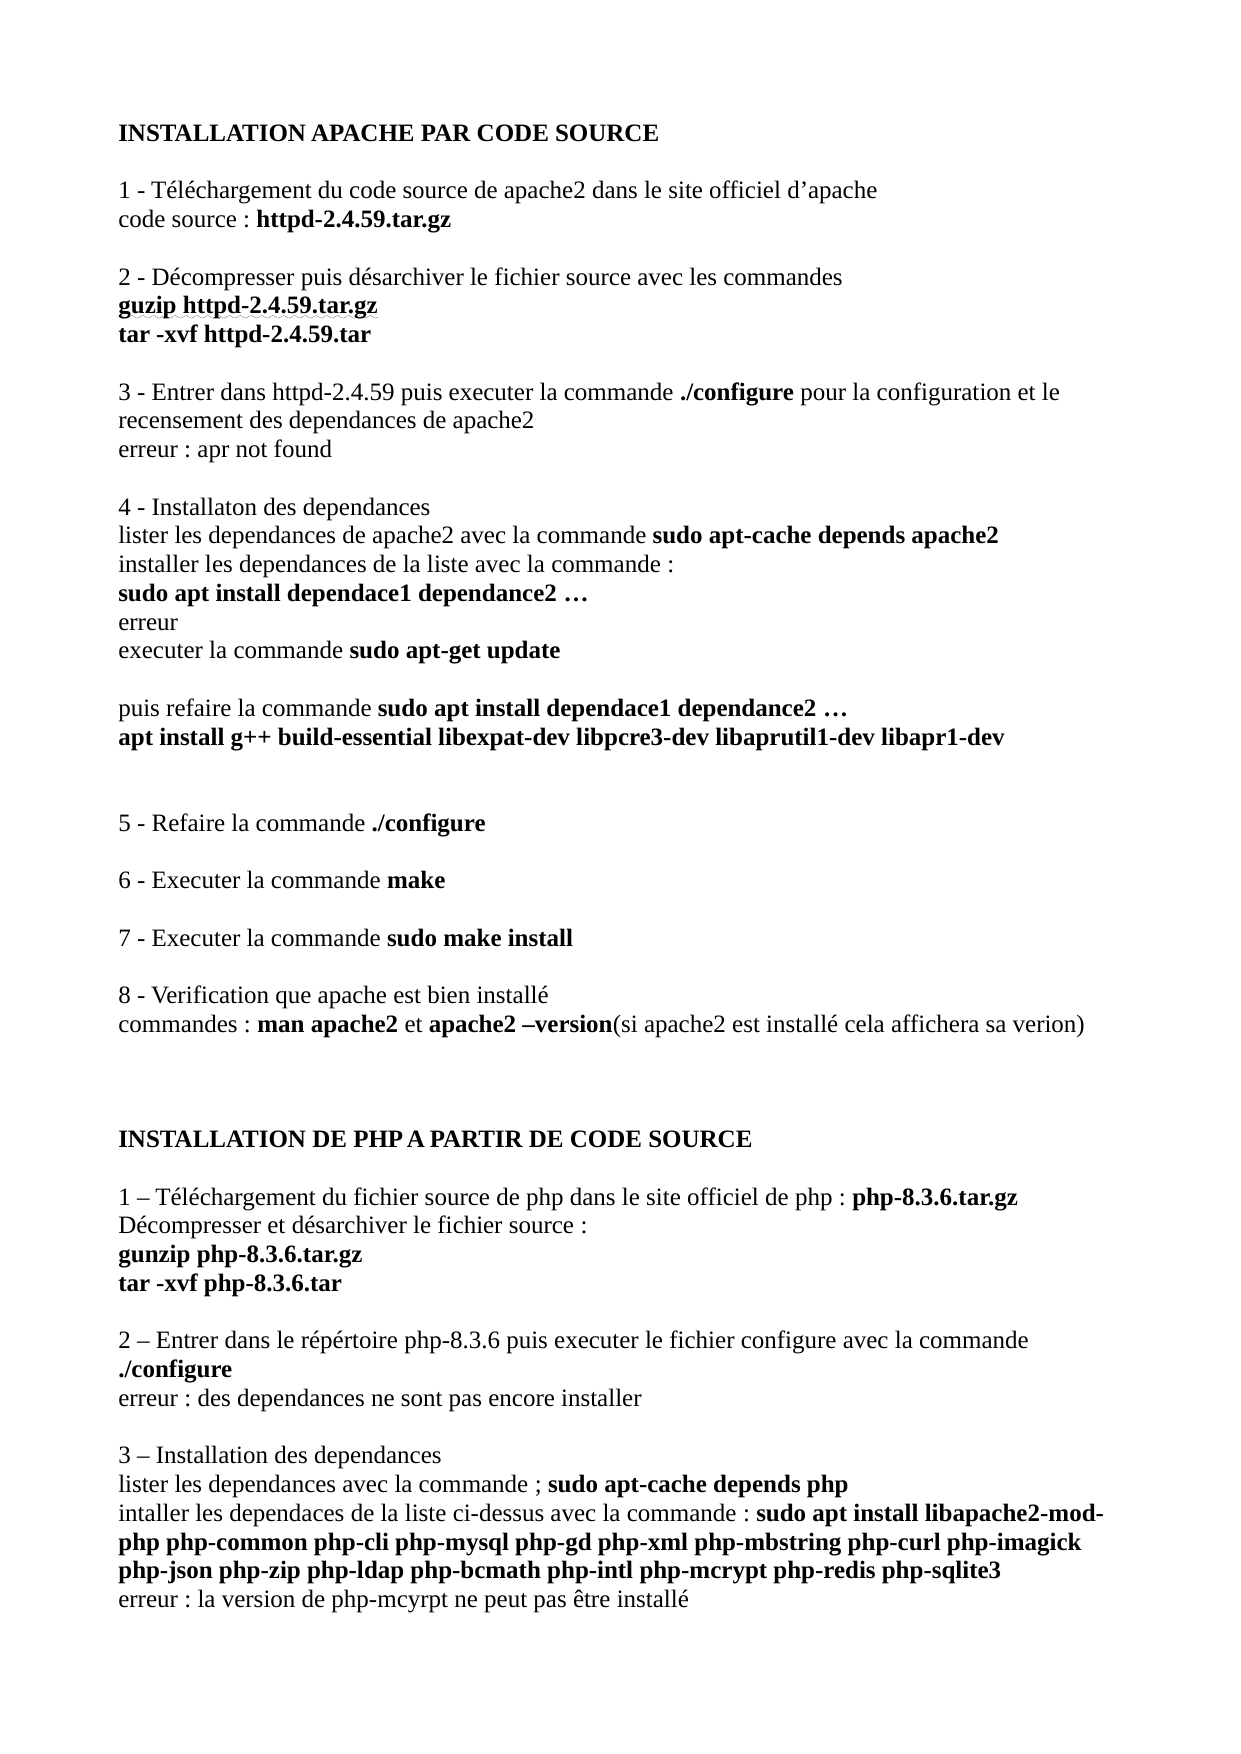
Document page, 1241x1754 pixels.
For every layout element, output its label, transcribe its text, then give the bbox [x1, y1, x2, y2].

text erreur : apr not found [118, 434, 1122, 463]
text 3 – Installation des dependances [118, 1441, 1122, 1469]
text intaller les dependaces de la liste ci-dessus avec la commande : sudo apt install libapache2-mod-php php-common php-cli php-mysql php-gd php-xml php-mbstring php-curl php-imagick php-json php-zip php-ldap php-bcmath php-intl php-mcrypt php-redis php-sqlite3 [118, 1498, 1122, 1584]
text lister les dependances de apache2 avec la commande sudo apt-cache depends apache2 [118, 521, 1122, 549]
text 8 - Verification que apache est bien installé [118, 981, 1122, 1009]
text 3 - Entrer dans httpd-2.4.59 puis executer la commande ./configure pour la configuration et le recensement des dependances de apache2 [118, 377, 1122, 434]
text 1 – Téléchargement du fichier source de php dans le site officiel de php : php-8.3.6.tar.gz [118, 1182, 1122, 1211]
text 2 – Entrer dans le répértoire php-8.3.6 puis executer le fichier configure avec la commande ./configure [118, 1326, 1122, 1383]
text Décompresser et désarchiver le fichier source : [118, 1211, 1122, 1239]
text 2 - Décompresser puis désarchiver le fichier source avec les commandes [118, 262, 1122, 291]
text tar -xvf php-8.3.6.tar [118, 1268, 1122, 1297]
text puis refaire la commande sudo apt install dependace1 dependance2 … [118, 693, 1122, 722]
text lister les dependances avec la commande ; sudo apt-cache depends php [118, 1469, 1122, 1498]
text 4 - Installaton des dependances [118, 492, 1122, 521]
text erreur : la version de php-mcyrpt ne peut pas être installé [118, 1584, 1122, 1613]
text 5 - Refaire la commande ./configure [118, 808, 1122, 837]
text guzip httpd-2.4.59.tar.gz [118, 291, 1122, 319]
text code source : httpd-2.4.59.tar.gz [118, 204, 1122, 233]
text 1 - Téléchargement du code source de apache2 dans le site officiel d’apache [118, 176, 1122, 204]
text installer les dependances de la liste avec la commande : [118, 549, 1122, 578]
text gunzip php-8.3.6.tar.gz [118, 1239, 1122, 1268]
text INSTALLATION DE PHP A PARTIR DE CODE SOURCE [118, 1124, 1122, 1153]
text 7 - Executer la commande sudo make install [118, 923, 1122, 952]
text erreur [118, 607, 1122, 636]
text executer la commande sudo apt-get update [118, 636, 1122, 664]
text sudo apt install dependace1 dependance2 … [118, 578, 1122, 607]
text 6 - Executer la commande make [118, 866, 1122, 894]
text INSTALLATION APACHE PAR CODE SOURCE [118, 118, 1122, 147]
text erreur : des dependances ne sont pas encore installer [118, 1383, 1122, 1412]
text apt install g++ build-essential libexpat-dev libpcre3-dev libaprutil1-dev libapr1-dev [118, 722, 1122, 751]
text commandes : man apache2 et apache2 –version(si apache2 est installé cela affichera sa verion) [118, 1009, 1122, 1038]
text tar -xvf httpd-2.4.59.tar [118, 319, 1122, 348]
